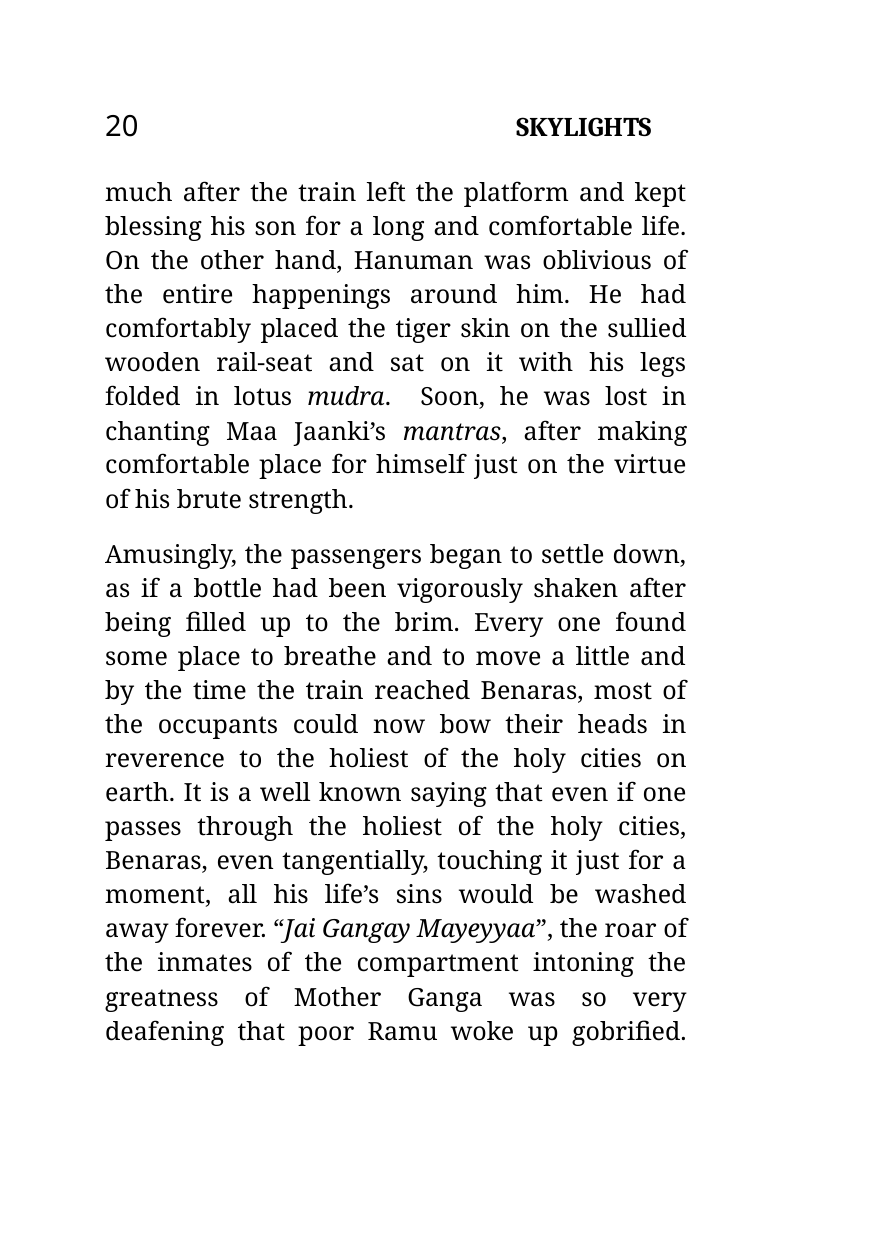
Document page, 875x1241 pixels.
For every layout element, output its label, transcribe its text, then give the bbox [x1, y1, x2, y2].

text much after the train left the platform and kept blessing his son for a long and comfortable life. On the other hand, Hanuman was oblivious of the entire happenings around him. He had comfortably placed the tiger skin on the sullied wooden rail-seat and sat on it with his legs folded in lotus mudra. Soon, he was lost in chanting Maa Jaanki’s mantras, after making comfortable place for himself just on the virtue of his brute strength. [105, 175, 687, 515]
text Amusingly, the passengers began to settle down, as if a bottle had been vigorously shaken after being filled up to the brim. Every one found some place to breathe and to move a little and by the time the train reached Benaras, most of the occupants could now bow their heads in reverence to the holiest of the holy cities on earth. It is a well known saying that even if one passes through the holiest of the holy cities, Benaras, even tangentially, touching it just for a moment, all his life’s sins would be washed away forever. “Jai Gangay Mayeyyaa”, the roar of the inmates of the compartment intoning the greatness of Mother Ganga was so very deafening that poor Ramu woke up gobrified. [105, 536, 687, 1047]
